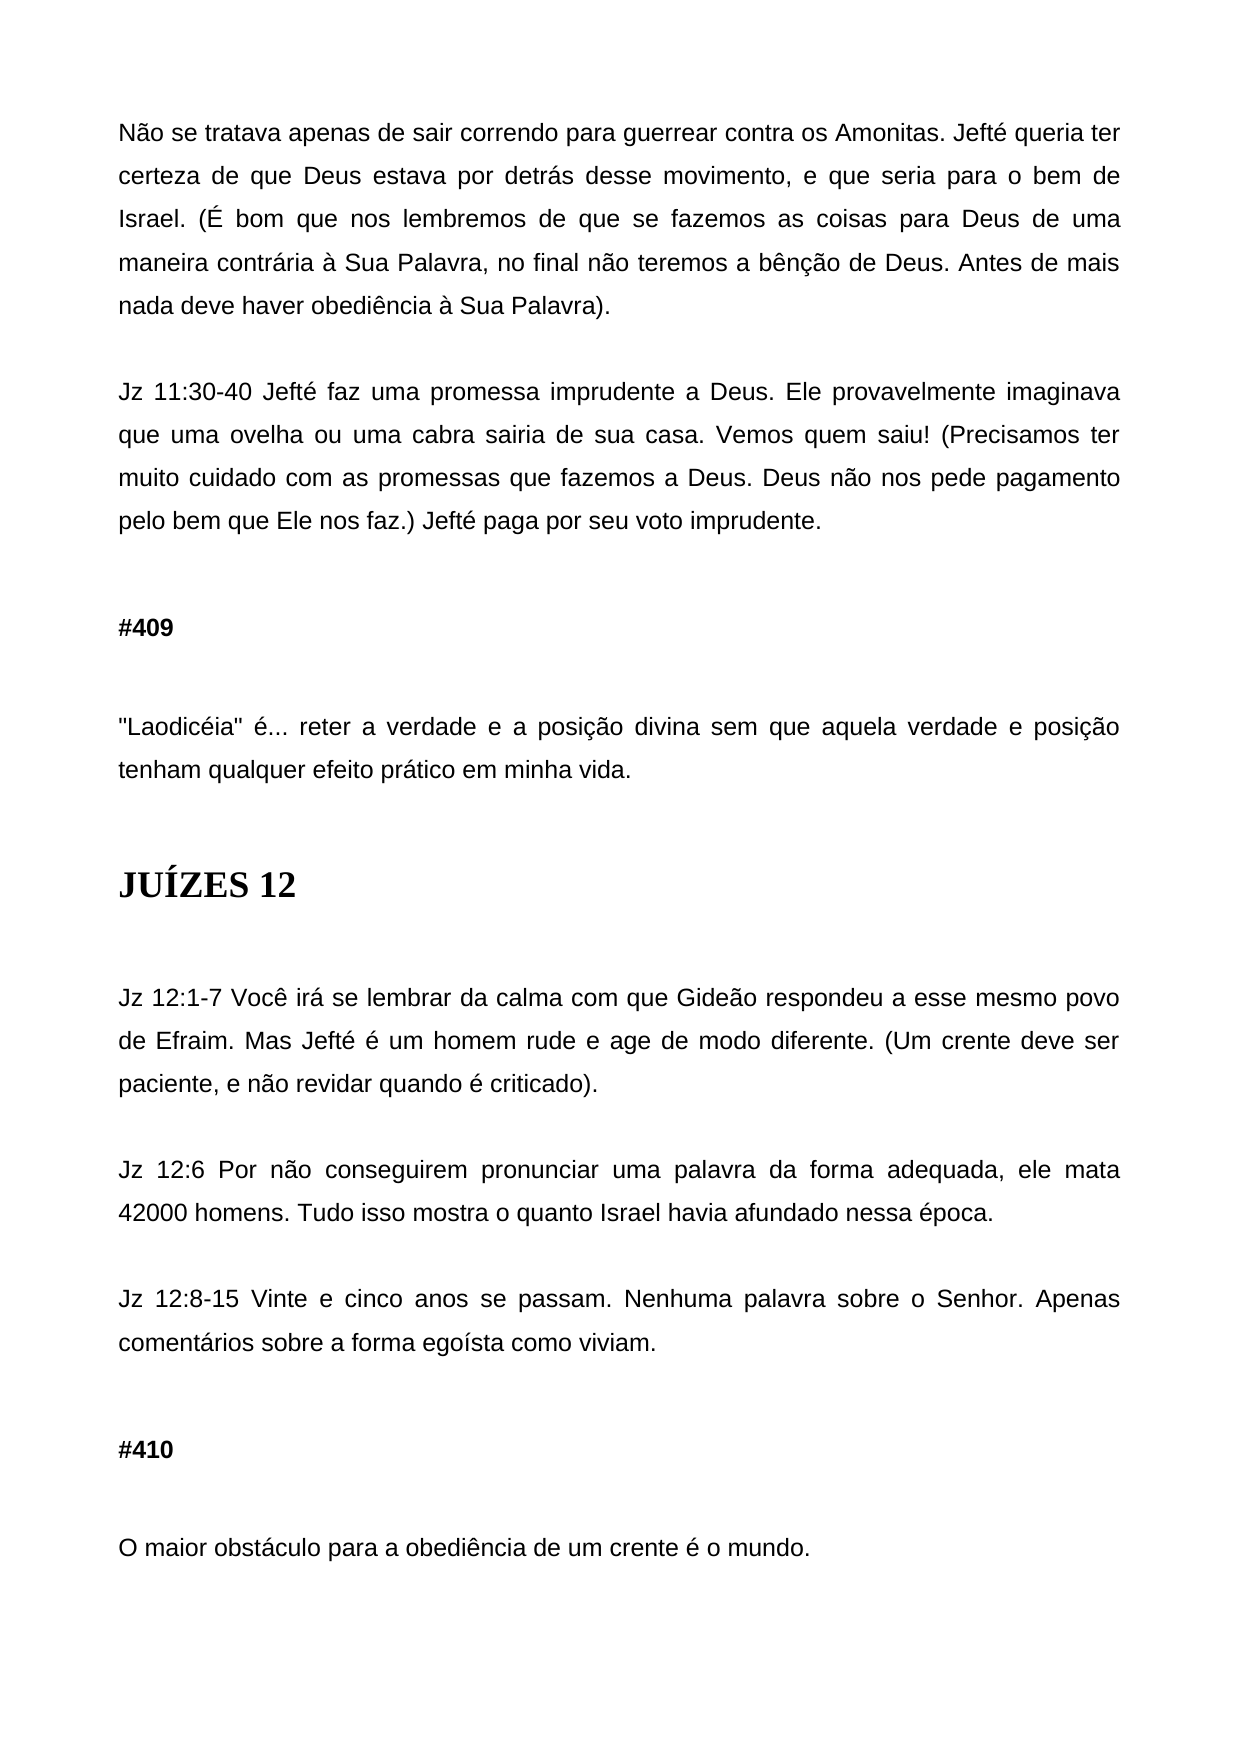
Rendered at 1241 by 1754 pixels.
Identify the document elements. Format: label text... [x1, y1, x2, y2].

text Não se tratava apenas de sair correndo para guerrear contra os Amonitas. Jefté queria ter certeza de que Deus estava por detrás desse movimento, e que seria para o bem de Israel. (É bom que nos lembremos de que se fazemos as coisas para Deus de uma maneira contrária à Sua Palavra, no final não teremos a bênção de Deus. Antes de mais nada deve haver obediência à Sua Palavra). [118, 118, 1122, 319]
text O maior obstáculo para a obediência de um crente é o mundo. [118, 1533, 1122, 1562]
text "Laodicéia" é... reter a verdade e a posição divina sem que aquela verdade e posição tenham qualquer efeito prático em minha vida. [118, 712, 1122, 784]
subtitle JUÍZES 12 [118, 862, 1122, 905]
text Jz 11:30-40 Jefté faz uma promessa imprudente a Deus. Ele provavelmente imaginava que uma ovelha ou uma cabra sairia de sua casa. Vemos quem saiu! (Precisamos ter muito cuidado com as promessas que fazemos a Deus. Deus não nos pede pagamento pelo bem que Ele nos faz.) Jefté paga por seu voto imprudente. [118, 377, 1122, 535]
subtitle #410 [118, 1435, 1122, 1463]
text Jz 12:1-7 Você irá se lembrar da calma com que Gideão respondeu a esse mesmo povo de Efraim. Mas Jefté é um homem rude e age de modo diferente. (Um crente deve ser paciente, e não revidar quando é criticado). [118, 983, 1122, 1098]
subtitle #409 [118, 613, 1122, 642]
text Jz 12:8-15 Vinte e cinco anos se passam. Nenhuma palavra sobre o Senhor. Apenas comentários sobre a forma egoísta como viviam. [118, 1284, 1122, 1356]
text Jz 12:6 Por não conseguirem pronunciar uma palavra da forma adequada, ele mata 42000 homens. Tudo isso mostra o quanto Israel havia afundado nessa época. [118, 1155, 1122, 1227]
